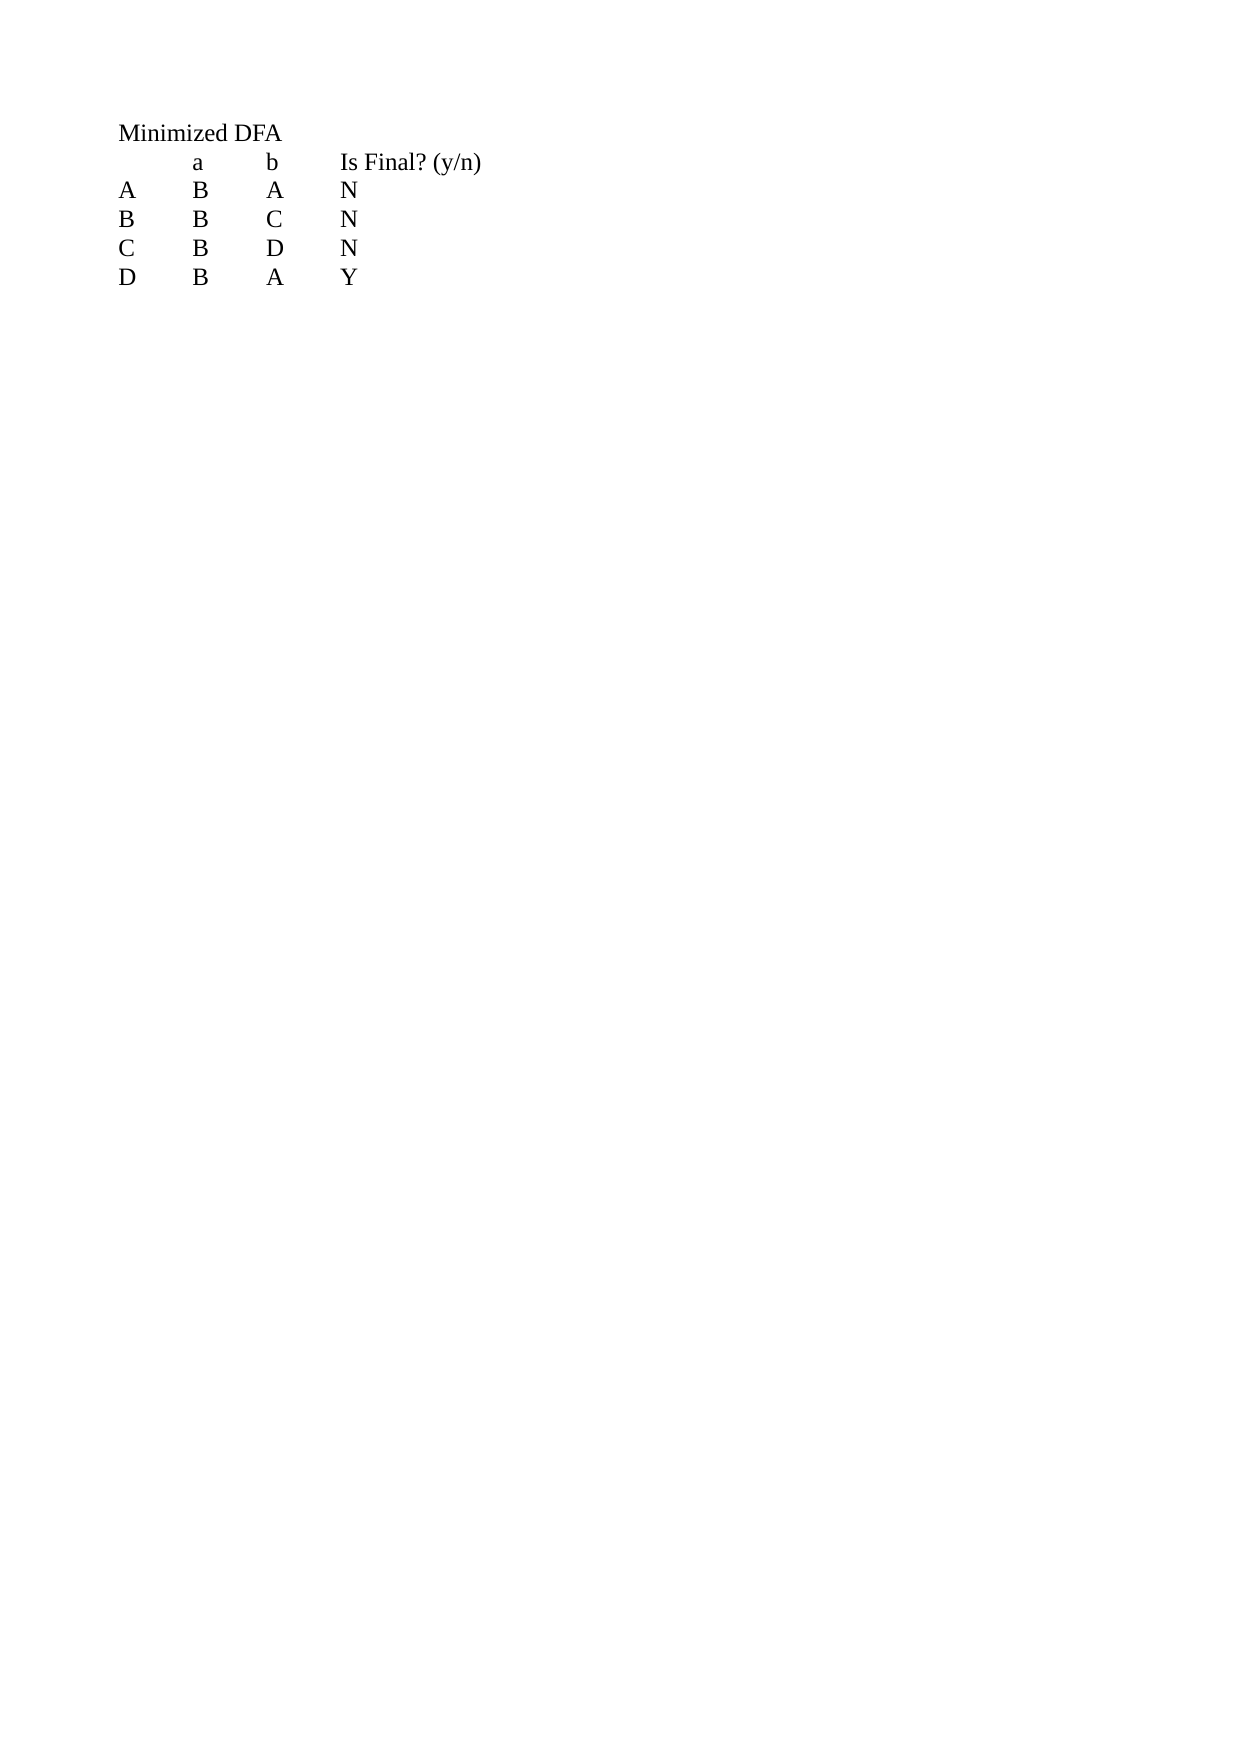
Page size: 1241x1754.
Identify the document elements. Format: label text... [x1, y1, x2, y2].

text C B D N [118, 233, 1122, 262]
text B B C N [118, 204, 1122, 233]
text D B A Y [118, 262, 1122, 291]
text a b Is Final? (y/n) [118, 147, 1122, 176]
text Minimized DFA [118, 118, 1122, 147]
text A B A N [118, 176, 1122, 204]
